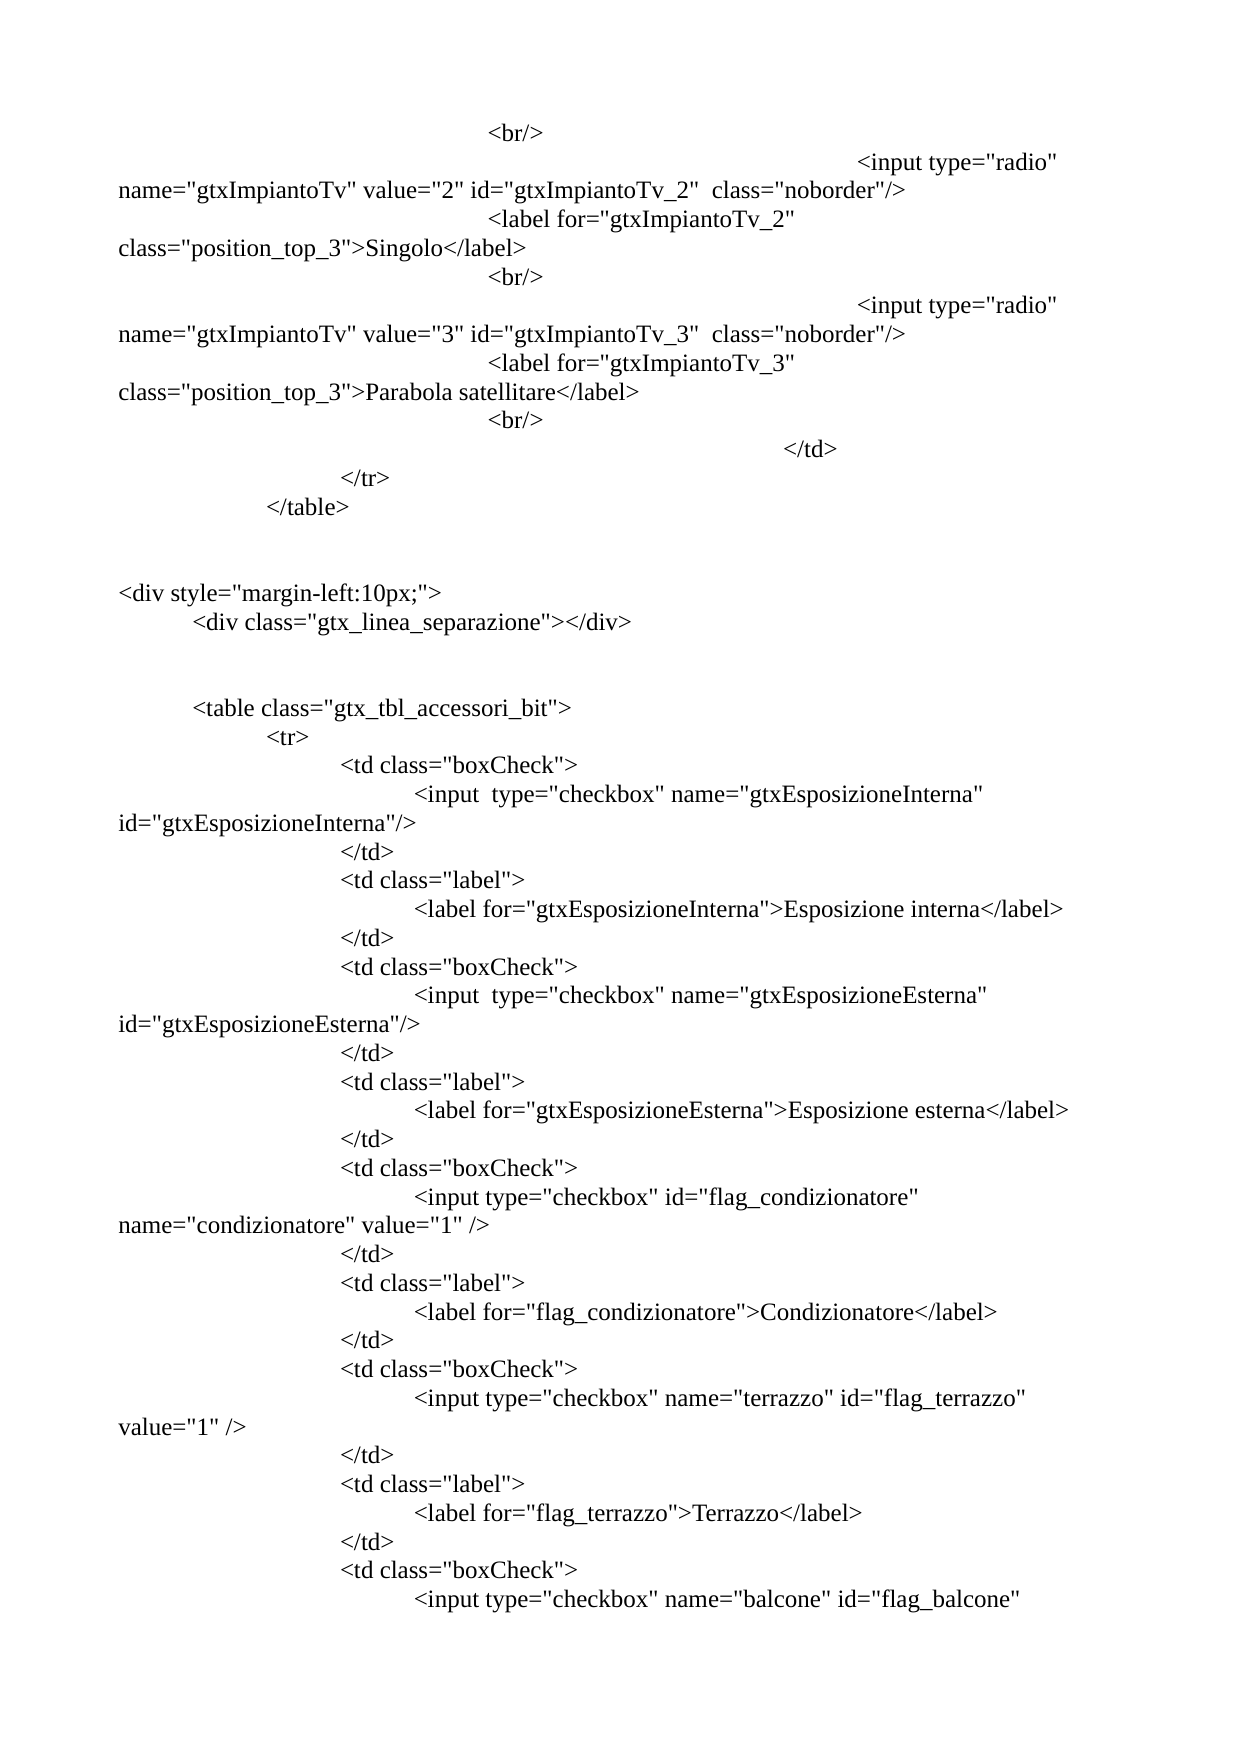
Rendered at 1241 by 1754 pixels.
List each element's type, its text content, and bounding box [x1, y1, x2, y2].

text <br/> <input type="radio" name="gtxImpiantoTv" value="2" id="gtxImpiantoTv_2" class="noborder"/> <label for="gtxImpiantoTv_2" class="position_top_3">Singolo</label> <br/> <input type="radio" name="gtxImpiantoTv" value="3" id="gtxImpiantoTv_3" class="noborder"/> <label for="gtxImpiantoTv_3" class="position_top_3">Parabola satellitare</label> <br/> </td> </tr> </table> <div style="margin-left:10px;"> <div class="gtx_linea_separazione"></div> <table class="gtx_tbl_accessori_bit"> <tr> <td class="boxCheck"> <input type="checkbox" name="gtxEsposizioneInterna" id="gtxEsposizioneInterna"/> </td> <td class="label"> <label for="gtxEsposizioneInterna">Esposizione interna</label> </td> <td class="boxCheck"> <input type="checkbox" name="gtxEsposizioneEsterna" id="gtxEsposizioneEsterna"/> </td> <td class="label"> <label for="gtxEsposizioneEsterna">Esposizione esterna</label> </td> <td class="boxCheck"> <input type="checkbox" id="flag_condizionatore" name="condizionatore" value="1" /> </td> <td class="label"> <label for="flag_condizionatore">Condizionatore</label> </td> <td class="boxCheck"> <input type="checkbox" name="terrazzo" id="flag_terrazzo" value="1" /> </td> <td class="label"> <label for="flag_terrazzo">Terrazzo</label> </td> <td class="boxCheck"> <input type="checkbox" name="balcone" id="flag_balcone" [118, 118, 1122, 1613]
